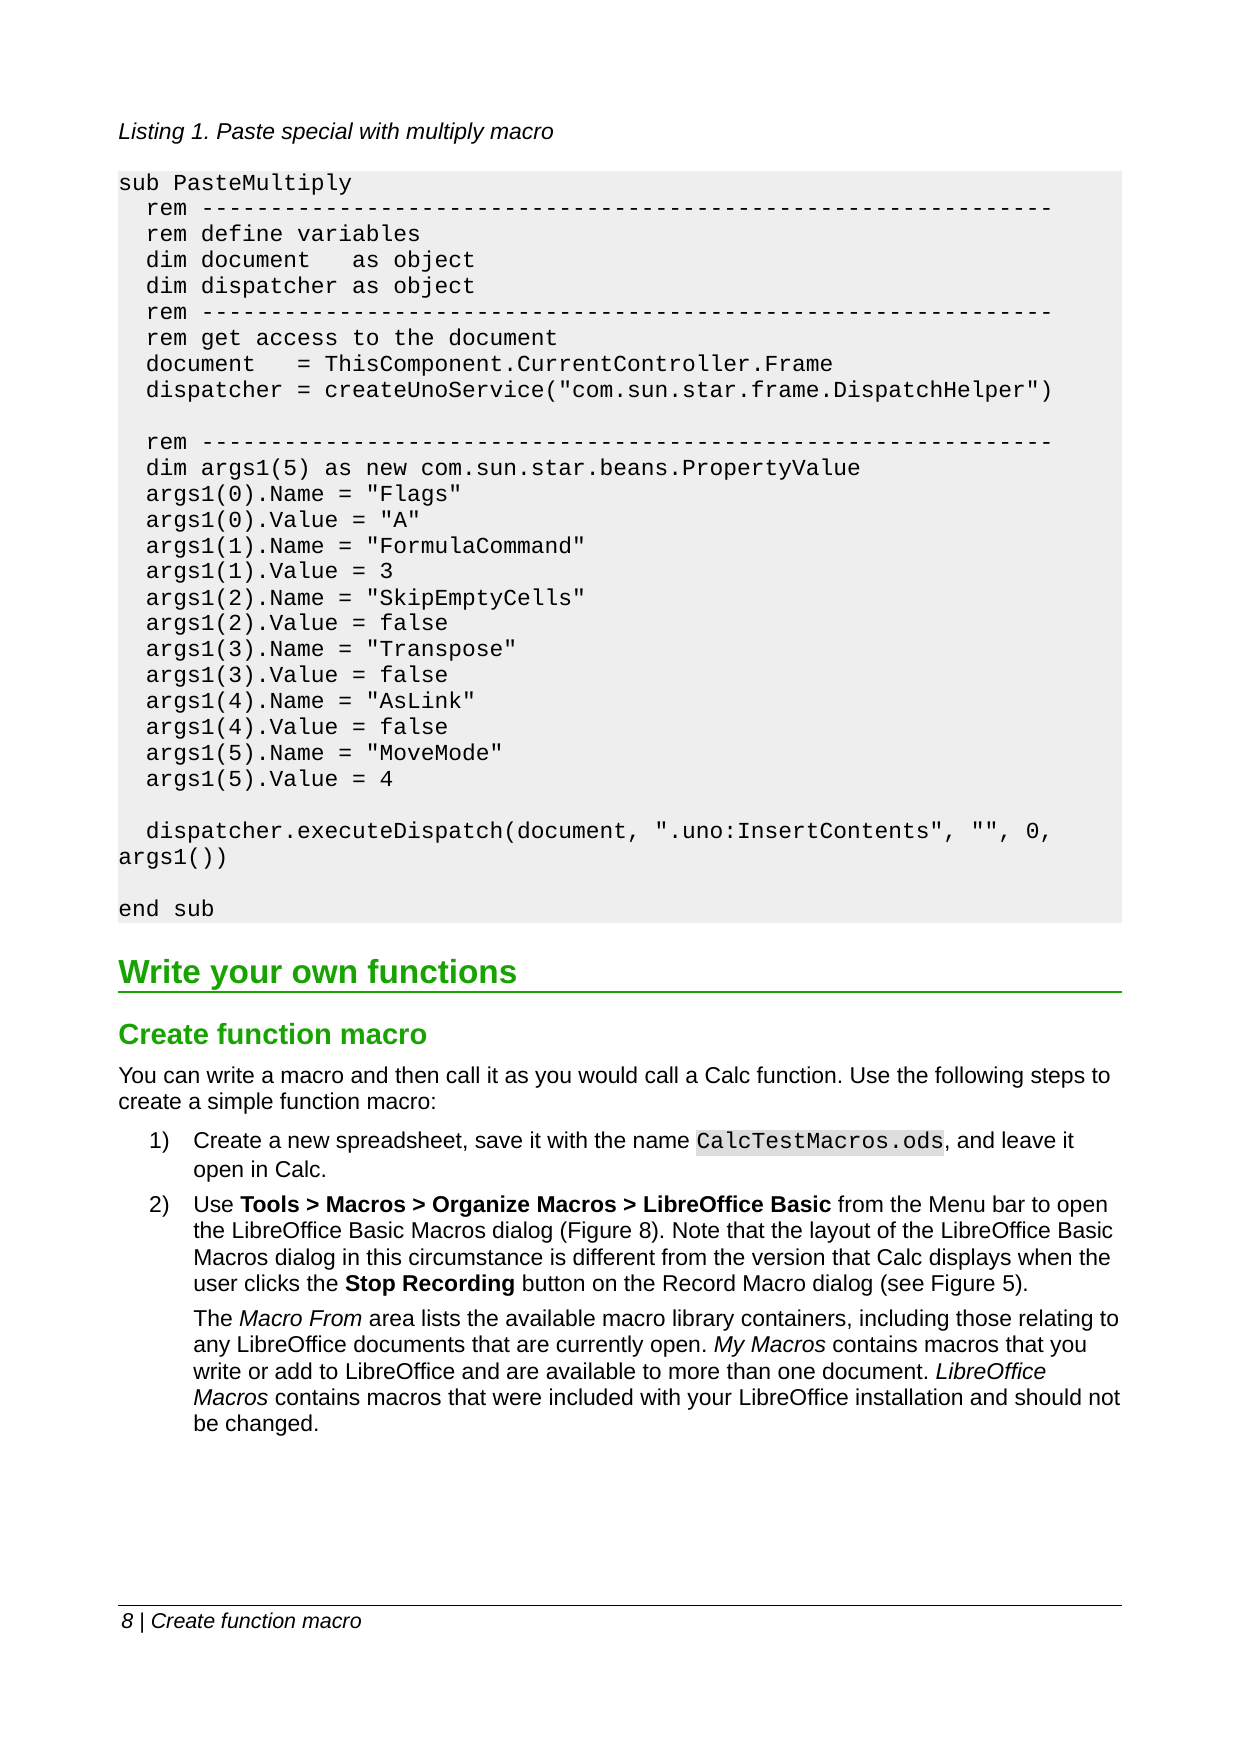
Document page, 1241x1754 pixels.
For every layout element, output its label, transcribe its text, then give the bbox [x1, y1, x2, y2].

text The Macro From area lists the available macro library containers, including those relating to any LibreOffice documents that are currently open. My Macros contains macros that you write or add to LibreOffice and are available to more than one document. LibreOffice Macros contains macros that were included with your LibreOffice installation and should not be changed. [169, 1305, 1122, 1437]
text Listing 1. Paste special with multiply macro [118, 118, 1122, 144]
list Create a new spreadsheet, save it with the name CalcTestMacros.ods, and leave it open in Calc. [169, 1127, 1122, 1182]
list You can write a macro and then call it as you would call a Calc function. Use the following steps to create a simple function macro: [118, 1062, 1122, 1115]
text sub PasteMultiply rem -------------------------------------------------------------- rem define variables dim document as object dim dispatcher as object rem -------------------------------------------------------------- rem get access to the document document = ThisComponent.CurrentController.Frame dispatcher = createUnoService("com.sun.star.frame.DispatchHelper") rem -------------------------------------------------------------- dim args1(5) as new com.sun.star.beans.PropertyValue args1(0).Name = "Flags" args1(0).Value = "A" args1(1).Name = "FormulaCommand" args1(1).Value = 3 args1(2).Name = "SkipEmptyCells" args1(2).Value = false args1(3).Name = "Transpose" args1(3).Value = false args1(4).Name = "AsLink" args1(4).Value = false args1(5).Name = "MoveMode" args1(5).Value = 4 dispatcher.executeDispatch(document, ".uno:InsertContents", "", 0, args1()) end sub [118, 171, 1122, 923]
list Use Tools > Macros > Organize Macros > LibreOffice Basic from the Menu bar to open the LibreOffice Basic Macros dialog (Figure 8). Note that the layout of the LibreOffice Basic Macros dialog in this circumstance is different from the version that Calc displays when the user clicks the Stop Recording button on the Record Macro dialog (see Figure 5). [169, 1191, 1122, 1296]
subtitle Create function macro [118, 1017, 1122, 1050]
subtitle Write your own functions [118, 952, 1122, 991]
